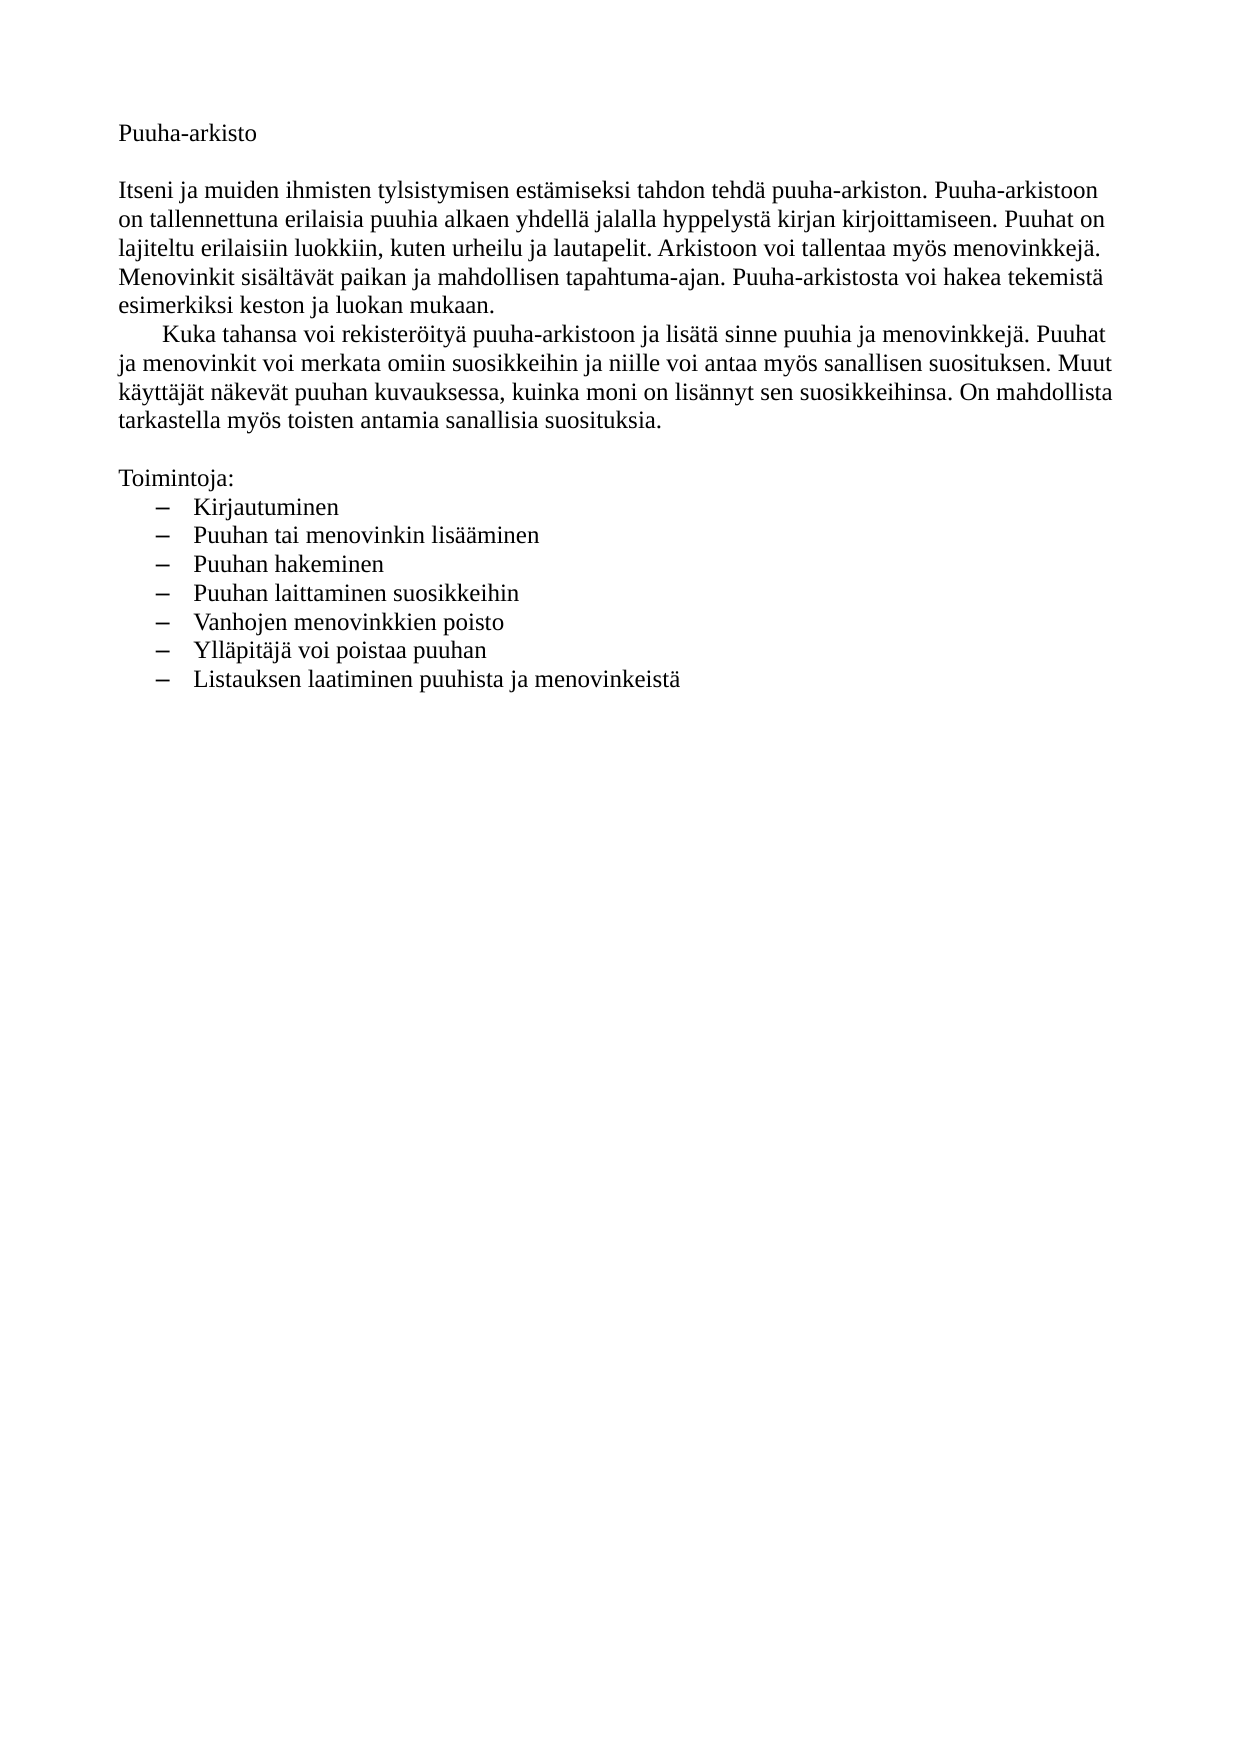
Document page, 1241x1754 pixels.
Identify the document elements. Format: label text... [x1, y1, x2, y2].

list Vanhojen menovinkkien poisto [156, 607, 1122, 636]
text Toimintoja: [118, 463, 1122, 492]
list Puuhan hakeminen [156, 549, 1122, 578]
list Listauksen laatiminen puuhista ja menovinkeistä [156, 664, 1122, 693]
text Kuka tahansa voi rekisteröityä puuha-arkistoon ja lisätä sinne puuhia ja menovinkkejä. Puuhat ja menovinkit voi merkata omiin suosikkeihin ja niille voi antaa myös sanallisen suosituksen. Muut käyttäjät näkevät puuhan kuvauksessa, kuinka moni on lisännyt sen suosikkeihinsa. On mahdollista tarkastella myös toisten antamia sanallisia suosituksia. [118, 319, 1122, 434]
list Puuhan tai menovinkin lisääminen [156, 521, 1122, 549]
list Kirjautuminen [156, 492, 1122, 521]
text Puuha-arkisto [118, 118, 1122, 147]
text Itseni ja muiden ihmisten tylsistymisen estämiseksi tahdon tehdä puuha-arkiston. Puuha-arkistoon on tallennettuna erilaisia puuhia alkaen yhdellä jalalla hyppelystä kirjan kirjoittamiseen. Puuhat on lajiteltu erilaisiin luokkiin, kuten urheilu ja lautapelit. Arkistoon voi tallentaa myös menovinkkejä. Menovinkit sisältävät paikan ja mahdollisen tapahtuma-ajan. Puuha-arkistosta voi hakea tekemistä esimerkiksi keston ja luokan mukaan. [118, 176, 1122, 319]
list Ylläpitäjä voi poistaa puuhan [156, 636, 1122, 664]
list Puuhan laittaminen suosikkeihin [156, 578, 1122, 607]
